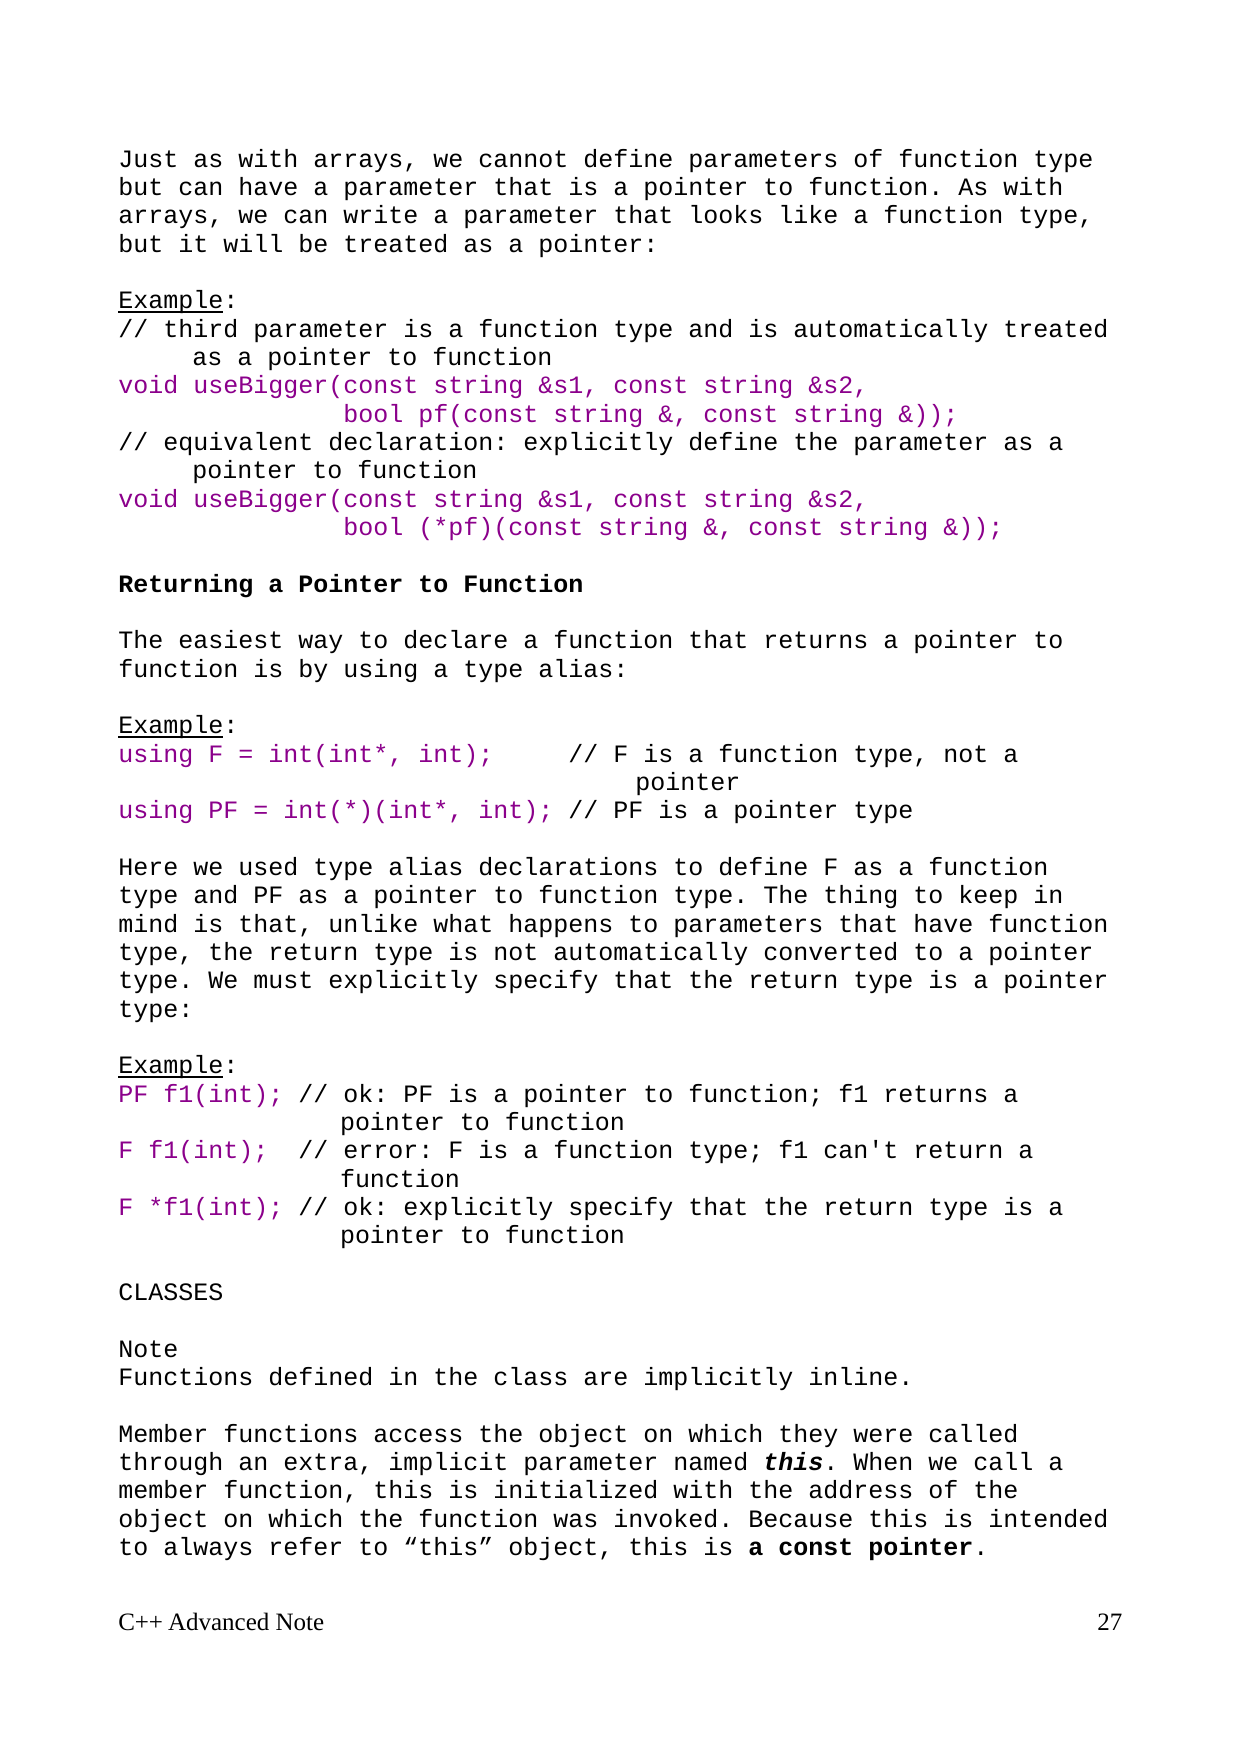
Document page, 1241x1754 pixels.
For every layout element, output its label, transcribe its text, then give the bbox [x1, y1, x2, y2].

text bool (*pf)(const string &, const string &)); [118, 515, 1122, 543]
text PF f1(int); // ok: PF is a pointer to function; f1 returns a pointer to function [118, 1081, 1122, 1138]
text bool pf(const string &, const string &)); [118, 401, 1122, 430]
text F *f1(int); // ok: explicitly specify that the return type is a pointer to function [118, 1195, 1122, 1251]
text Here we used type alias declarations to define F as a function type and PF as a pointer to function type. The thing to keep in mind is that, unlike what happens to parameters that have function type, the return type is not automatically converted to a pointer type. We must explicitly specify that the return type is a pointer type: [118, 855, 1122, 1025]
text The easiest way to declare a function that returns a pointer to function is by using a type alias: [118, 628, 1122, 685]
text // third parameter is a function type and is automatically treated as a pointer to function [118, 316, 1122, 373]
text using PF = int(*)(int*, int); // PF is a pointer type [118, 798, 1122, 826]
text Just as with arrays, we cannot define parameters of function type but can have a parameter that is a pointer to function. As with arrays, we can write a parameter that looks like a function type, but it will be treated as a pointer: [118, 146, 1122, 260]
text CLASSES [118, 1280, 1122, 1308]
text Returning a Pointer to Function [118, 571, 1122, 600]
text F f1(int); // error: F is a function type; f1 can't return a function [118, 1138, 1122, 1195]
text // equivalent declaration: explicitly define the parameter as a pointer to function [118, 430, 1122, 486]
text Note [118, 1336, 1122, 1365]
text using F = int(int*, int); // F is a function type, not a pointer [118, 741, 1122, 798]
text Member functions access the object on which they were called through an extra, implicit parameter named this. When we call a member function, this is initialized with the address of the object on which the function was invoked. Because this is intended to always refer to “this” object, this is a const pointer. [118, 1421, 1122, 1563]
text void useBigger(const string &s1, const string &s2, [118, 373, 1122, 401]
text Example: [118, 713, 1122, 741]
text Example: [118, 288, 1122, 316]
text void useBigger(const string &s1, const string &s2, [118, 486, 1122, 515]
text Example: [118, 1053, 1122, 1081]
text Functions defined in the class are implicitly inline. [118, 1365, 1122, 1393]
